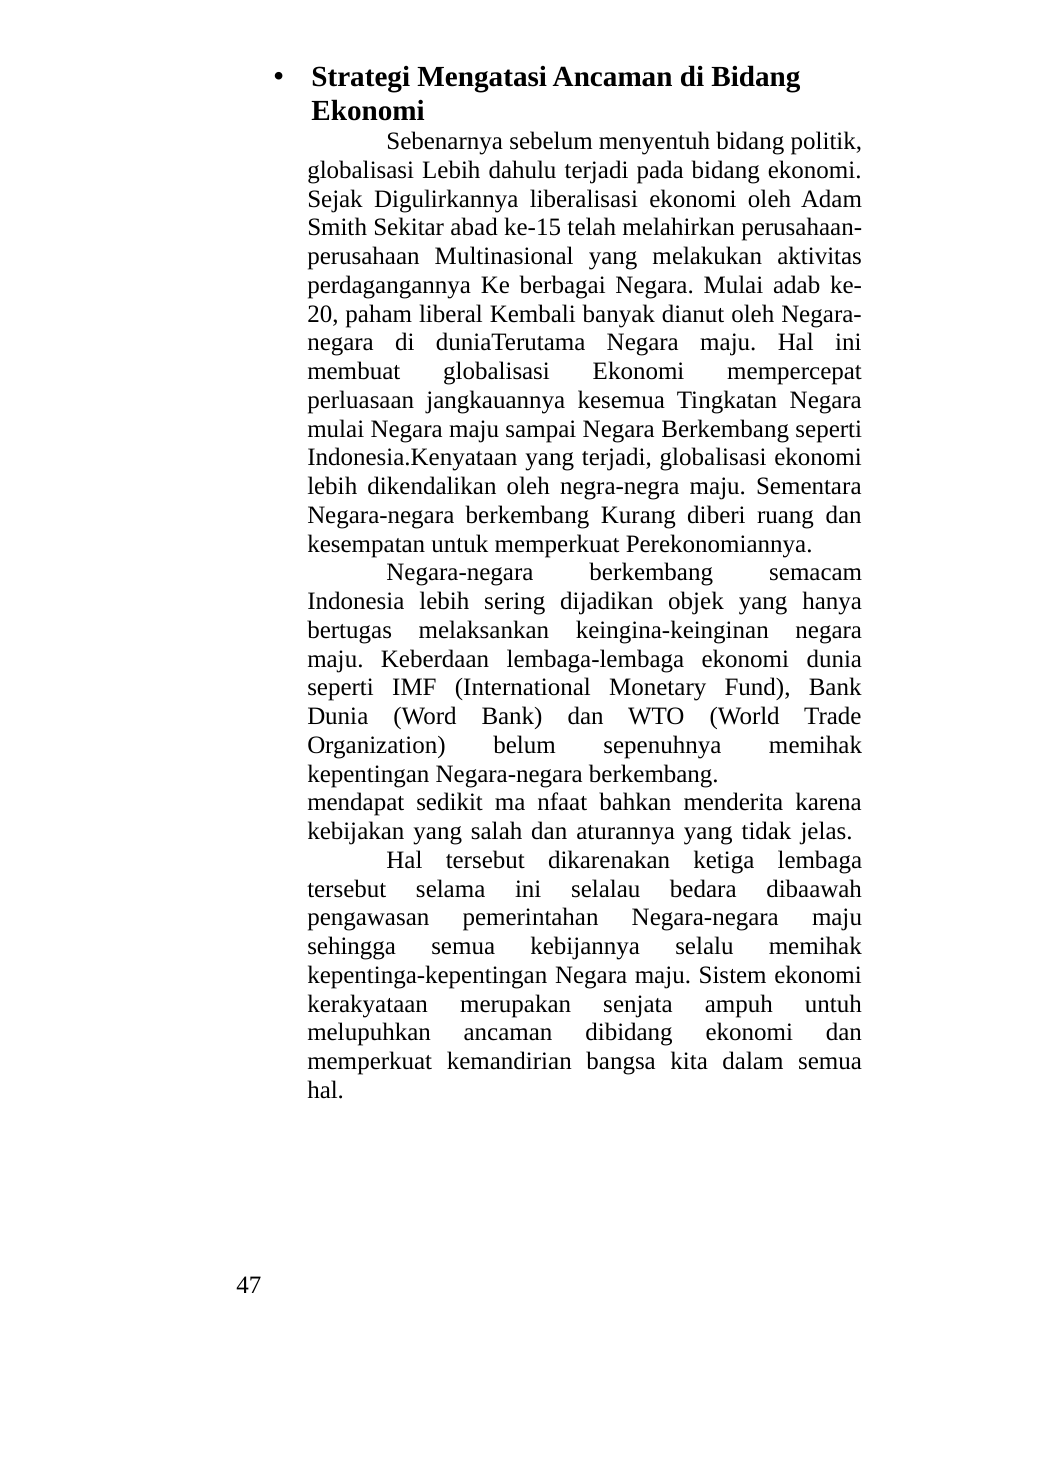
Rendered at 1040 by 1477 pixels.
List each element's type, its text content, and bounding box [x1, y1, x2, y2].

text mendapat sedikit ma nfaat bahkan menderita karena kebijakan yang salah dan aturannya yang tidak jelas. Hal tersebut dikarenakan ketiga lembaga tersebut selama ini selalau bedara dibaawah pengawasan pemerintahan Negara-negara maju sehingga semua kebijannya selalu memihak kepentinga-kepentingan Negara maju. Sistem ekonomi kerakyataan merupakan senjata ampuh untuh melupuhkan ancaman dibidang ekonomi dan memperkuat kemandirian bangsa kita dalam semua hal. [307, 787, 862, 1104]
text Sebenarnya sebelum menyentuh bidang politik, globalisasi Lebih dahulu terjadi pada bidang ekonomi. Sejak Digulirkannya liberalisasi ekonomi oleh Adam Smith Sekitar abad ke-15 telah melahirkan perusahaan-perusahaan Multinasional yang melakukan aktivitas perdagangannya Ke berbagai Negara. Mulai adab ke-20, paham liberal Kembali banyak dianut oleh Negara-negara di duniaTerutama Negara maju. Hal ini membuat globalisasi Ekonomi mempercepat perluasaan jangkauannya kesemua Tingkatan Negara mulai Negara maju sampai Negara Berkembang seperti Indonesia.Kenyataan yang terjadi, globalisasi ekonomi lebih dikendalikan oleh negra-negra maju. Sementara Negara-negara berkembang Kurang diberi ruang dan kesempatan untuk memperkuat Perekonomiannya. Negara-negara berkembang semacam Indonesia lebih sering dijadikan objek yang hanya bertugas melaksankan keingina-keinginan negara maju. Keberdaan lembaga-lembaga ekonomi dunia seperti IMF (International Monetary Fund), Bank Dunia (Word Bank) dan WTO (World Trade Organization) belum sepenuhnya memihak kepentingan Negara-negara berkembang. [307, 126, 862, 787]
list Strategi Mengatasi Ancaman di Bidang Ekonomi [274, 59, 862, 126]
